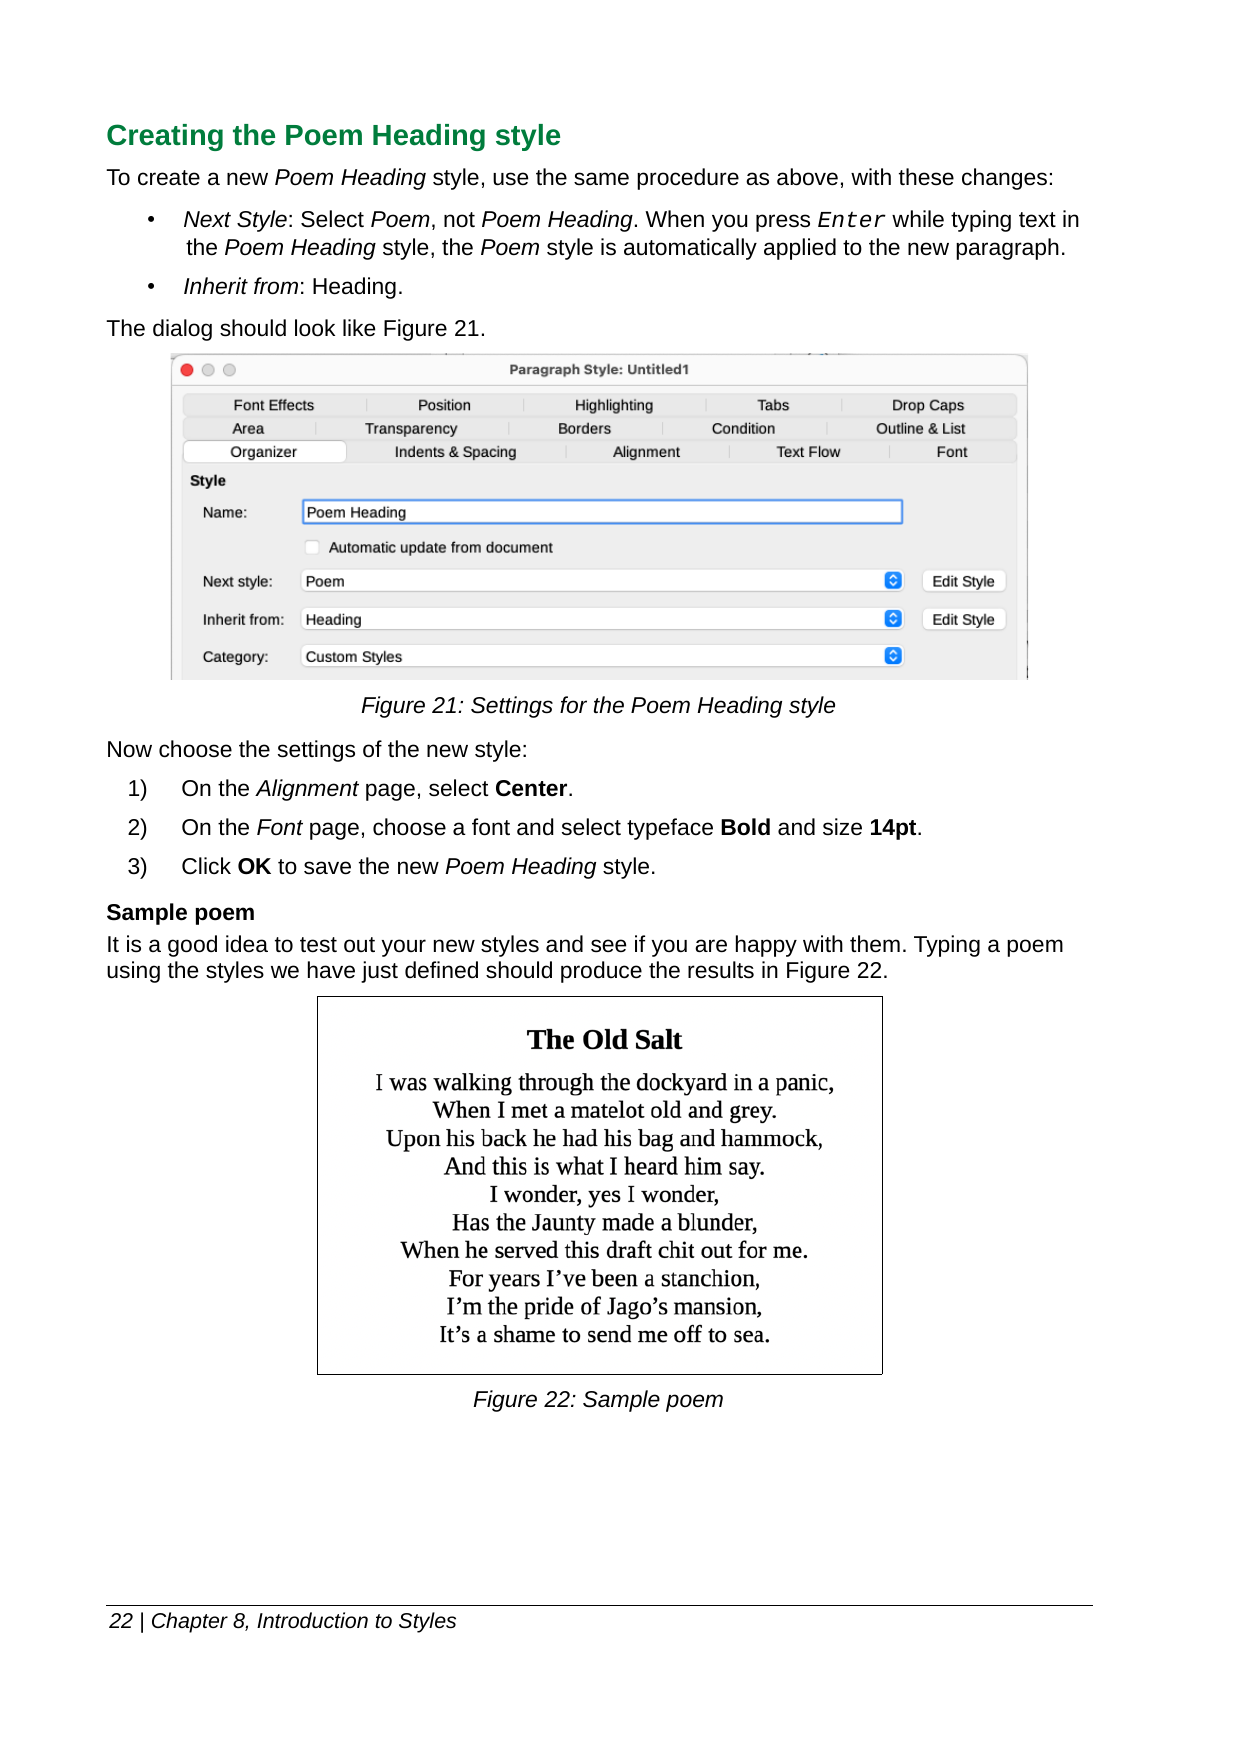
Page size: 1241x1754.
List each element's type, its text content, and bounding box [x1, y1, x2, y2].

list To create a new Poem Heading style, use the same procedure as above, with these changes: [106, 164, 1093, 191]
picture [318, 997, 882, 1374]
text It is a good idea to test out your new styles and see if you are happy with them. Typing a poem using the styles we have just defined should produce the results in Figure 22. [106, 931, 1093, 983]
list Next Style: Select Poem, not Poem Heading. When you press Enter while typing text in the Poem Heading style, the Poem style is automatically applied to the new paragraph. [144, 203, 1093, 261]
subtitle Creating the Poem Heading style [106, 118, 1093, 152]
list Click OK to save the new Poem Heading style. [148, 853, 1093, 879]
text Figure 22: Sample poem [316, 1386, 883, 1413]
list Now choose the settings of the new style: [106, 736, 1093, 762]
text Figure 21: Settings for the Poem Heading style [171, 692, 1028, 719]
list On the Font page, choose a font and select typeface Bold and size 14pt. [148, 814, 1093, 840]
list Inherit from: Heading. [144, 270, 1093, 302]
subtitle Sample poem [106, 898, 1093, 925]
list On the Alignment page, select Center. [148, 775, 1093, 801]
text The dialog should look like Figure 21. [106, 315, 1093, 341]
picture [170, 353, 1029, 680]
